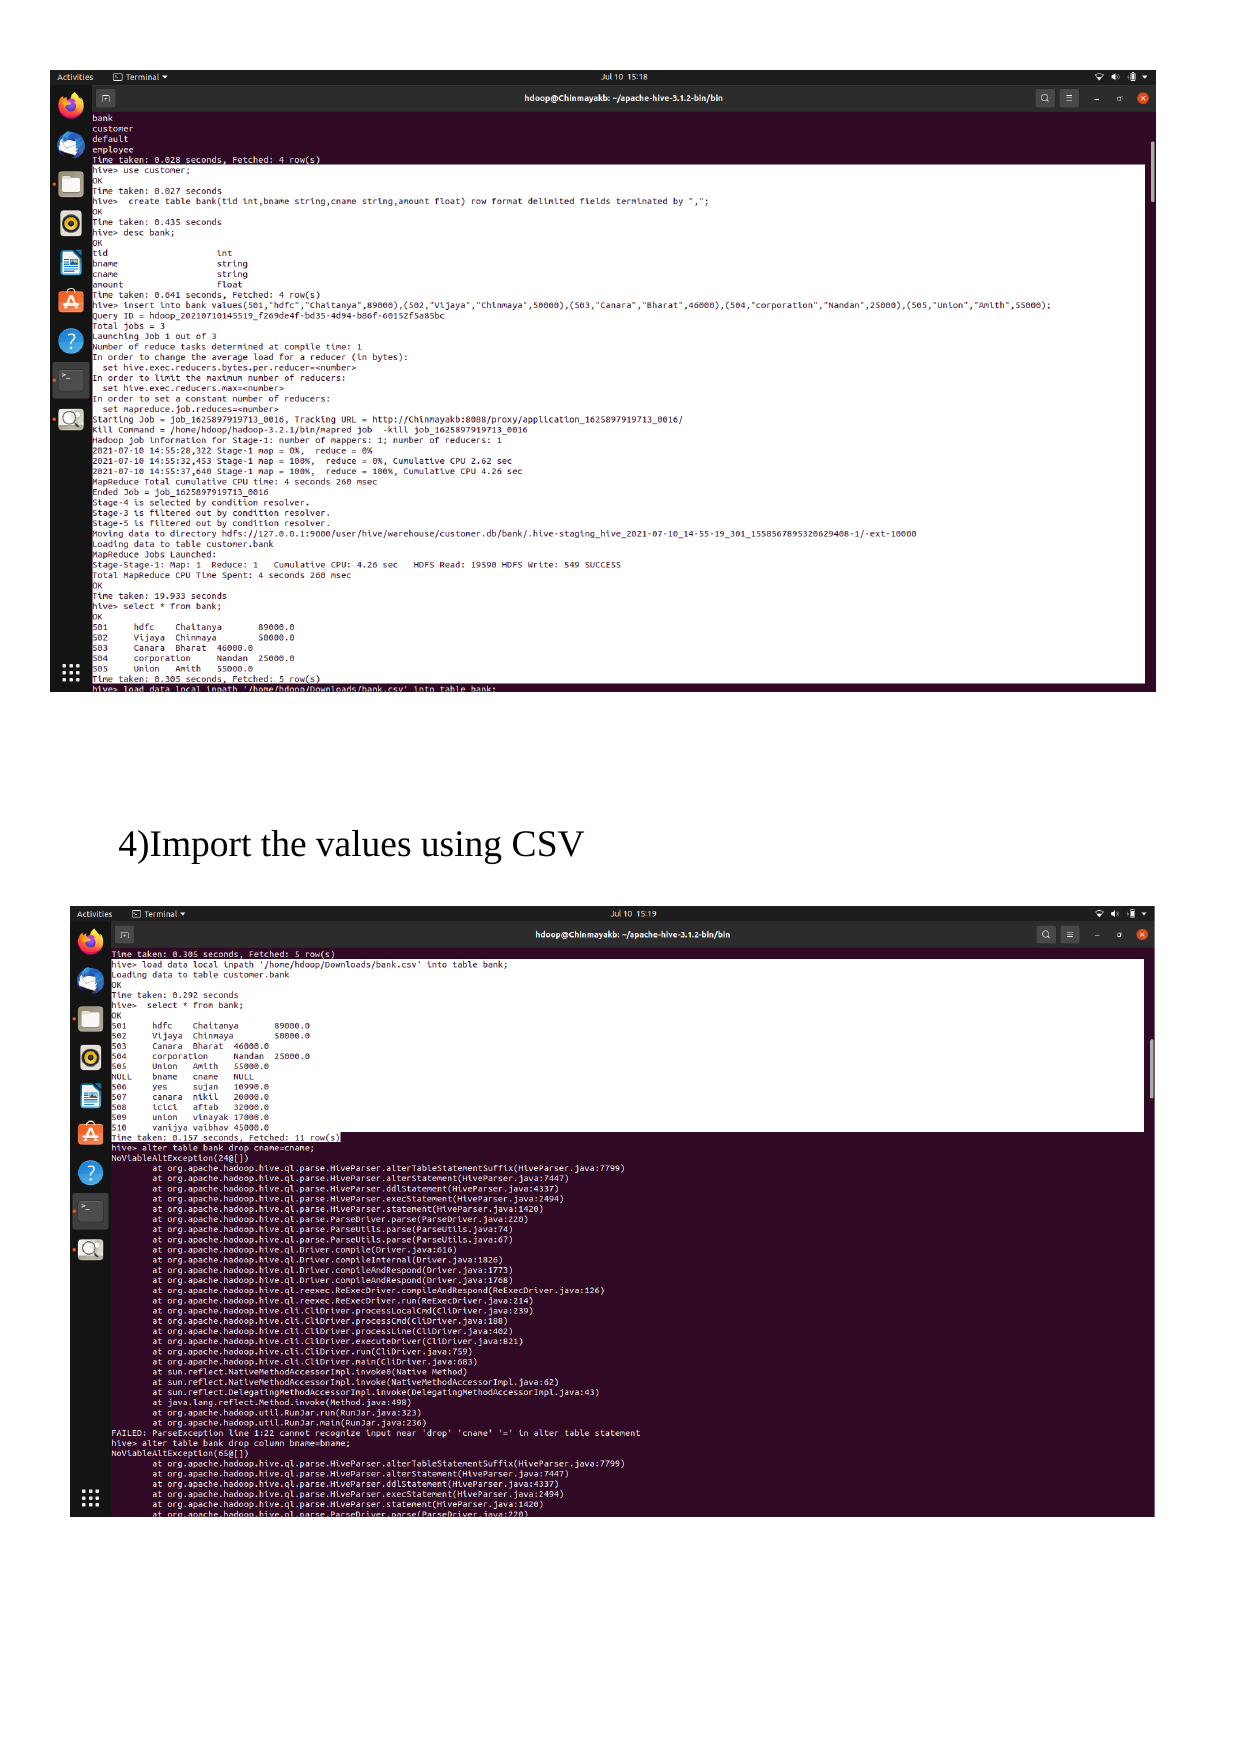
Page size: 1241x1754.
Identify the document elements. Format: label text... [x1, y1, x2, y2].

picture [50, 70, 1156, 692]
picture [70, 906, 1155, 1517]
text 4)Import the values using CSV [118, 821, 1122, 864]
